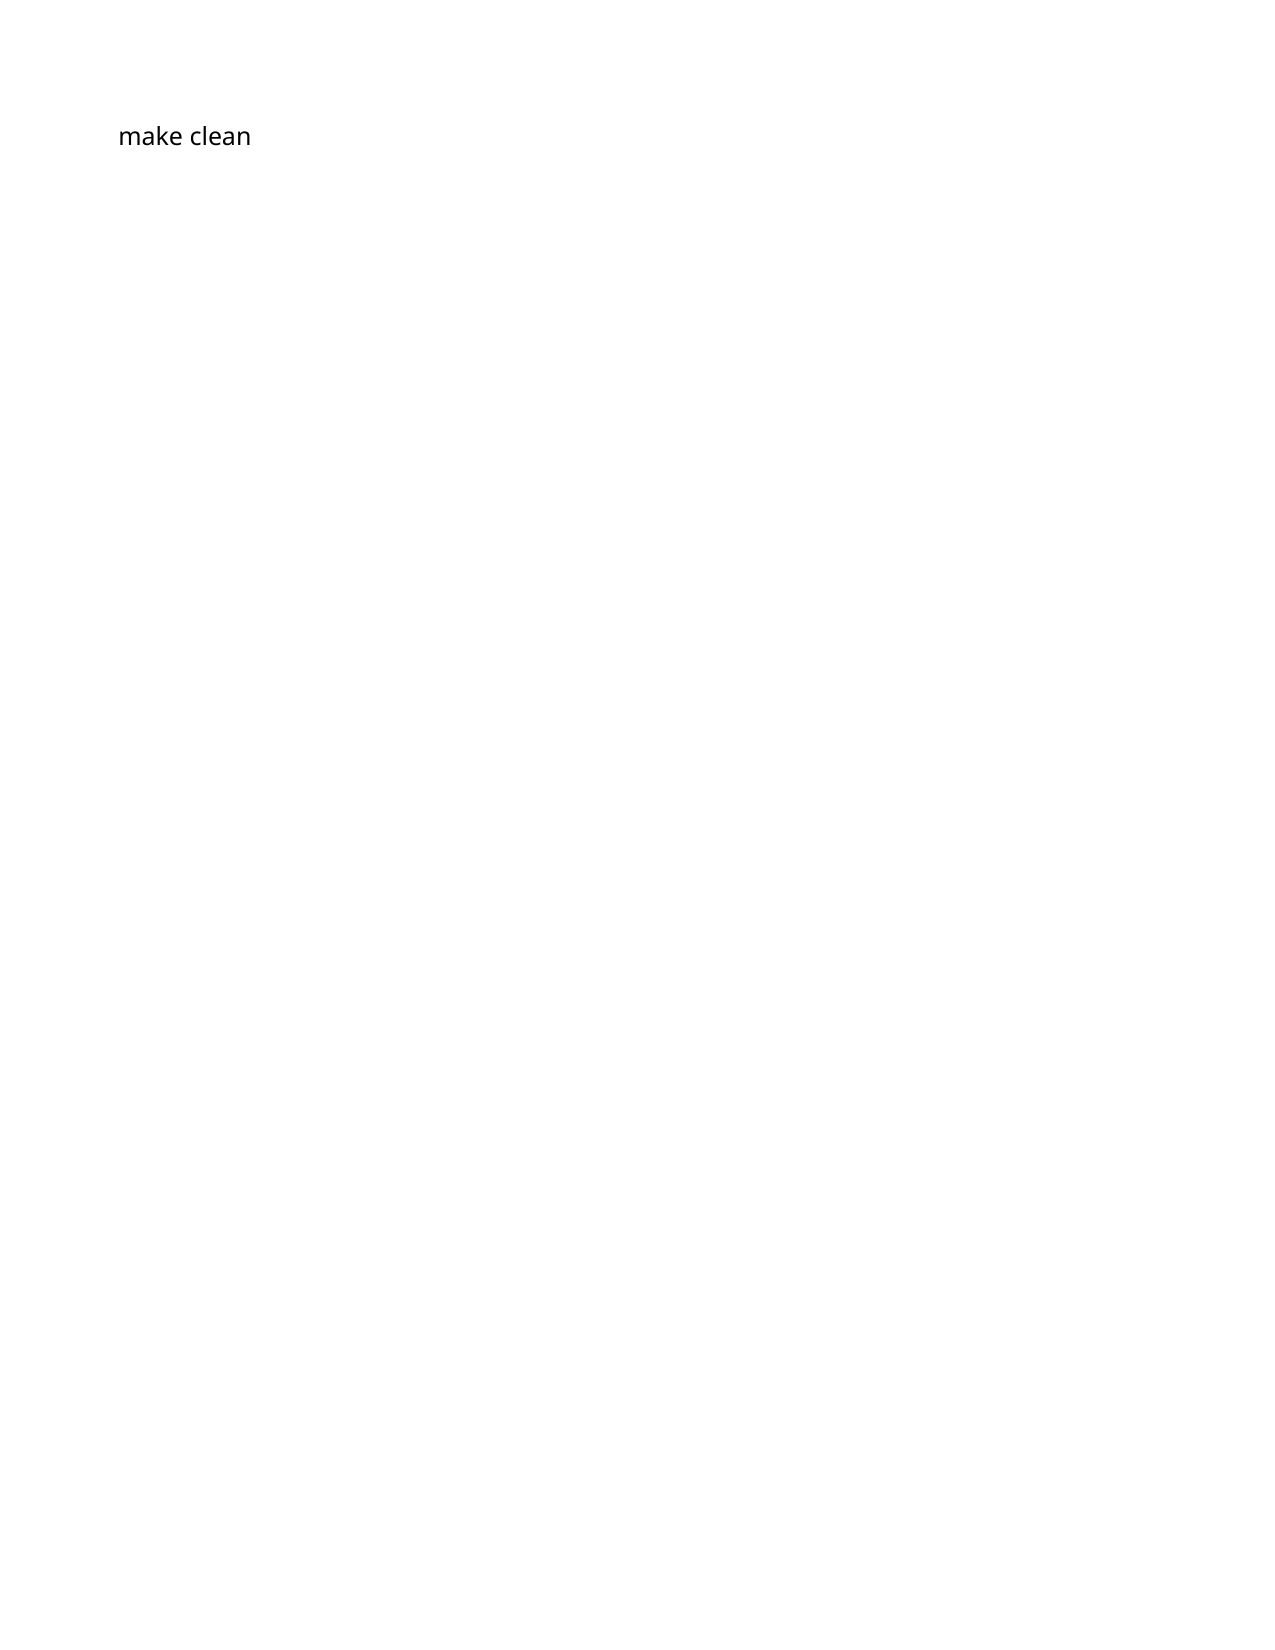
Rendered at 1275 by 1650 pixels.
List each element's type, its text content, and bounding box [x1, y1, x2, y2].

text make clean [118, 118, 1157, 152]
